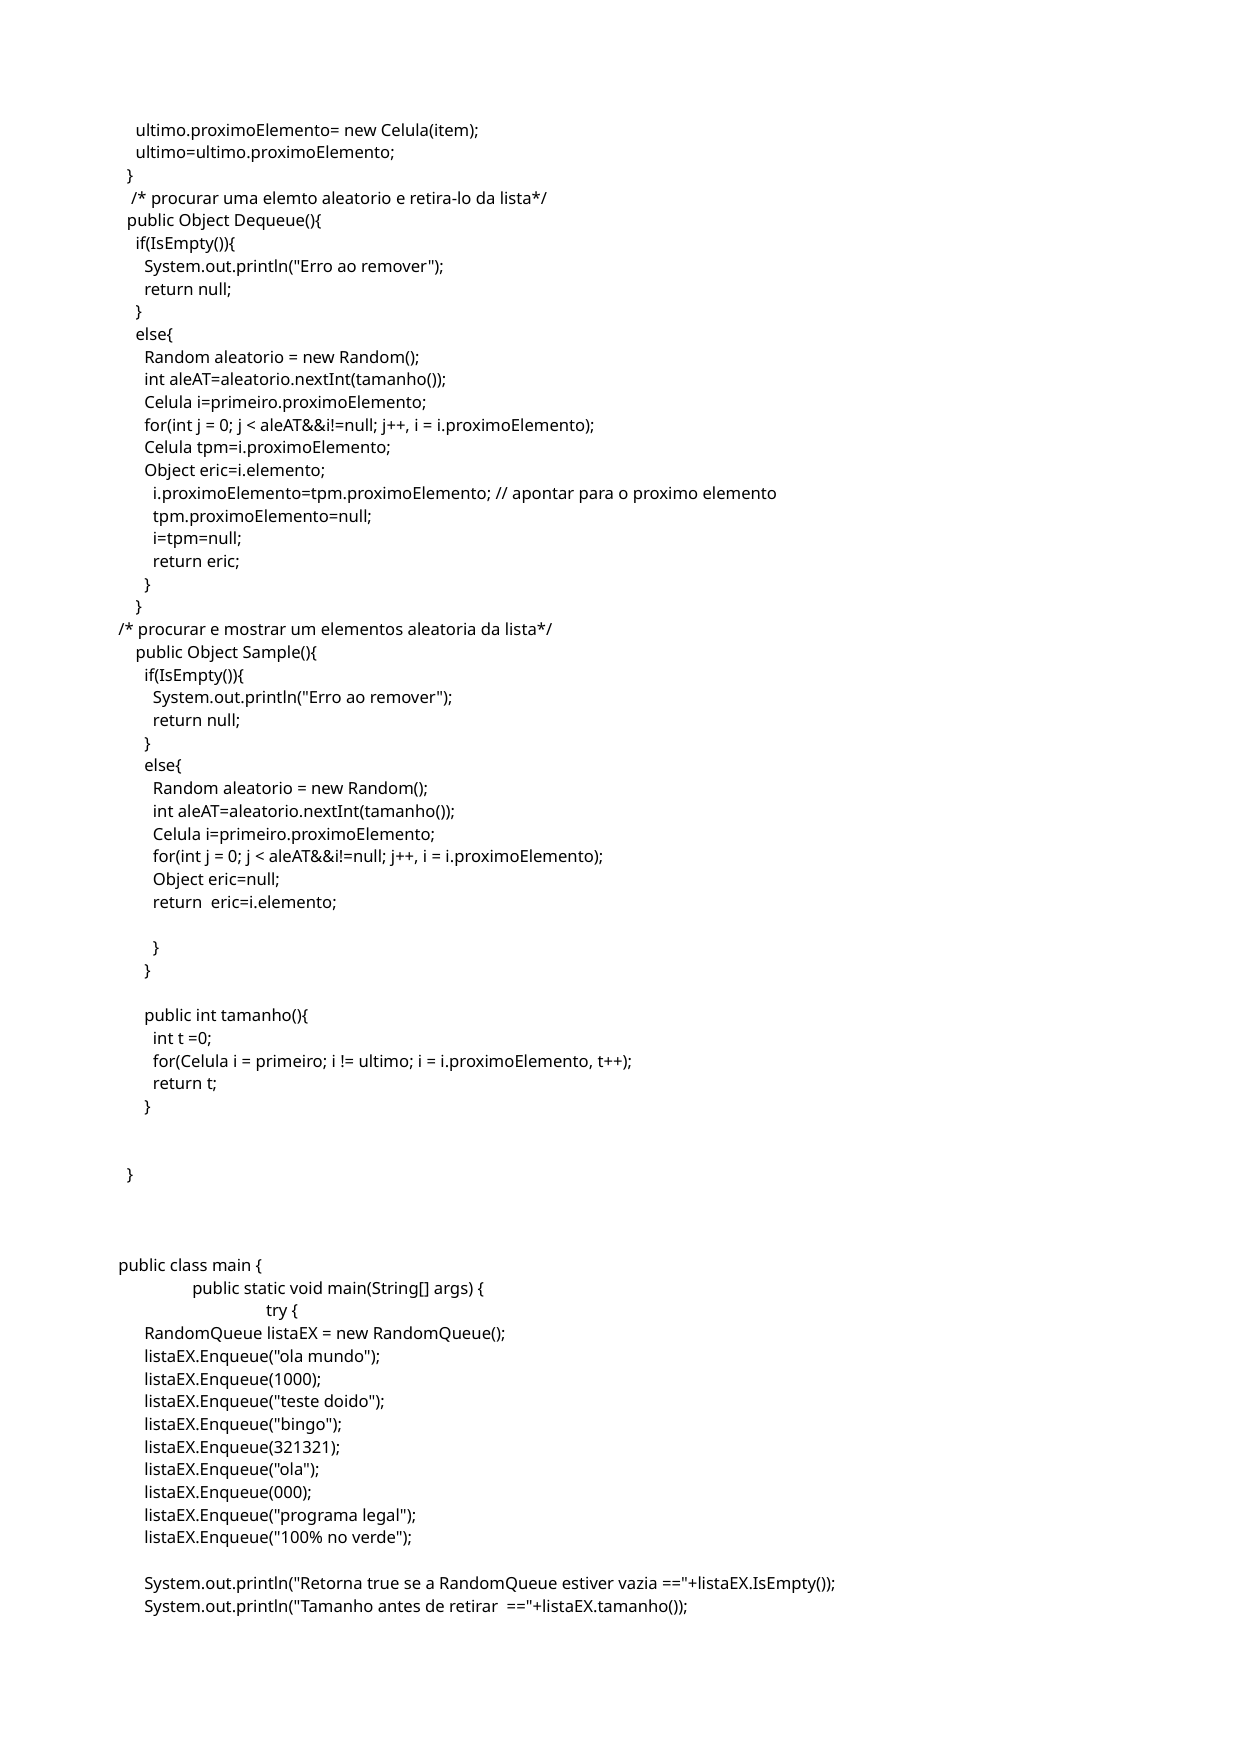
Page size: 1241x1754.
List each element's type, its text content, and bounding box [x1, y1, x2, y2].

text listaEX.Enqueue("programa legal"); [118, 1503, 1122, 1526]
text return eric=i.elemento; [118, 890, 1122, 913]
text ultimo.proximoElemento= new Celula(item); [118, 118, 1122, 141]
text listaEX.Enqueue("100% no verde"); [118, 1526, 1122, 1549]
text } [118, 936, 1122, 958]
text for(int j = 0; j < aleAT&&i!=null; j++, i = i.proximoElemento); [118, 845, 1122, 867]
text Celula i=primeiro.proximoElemento; [118, 391, 1122, 413]
text } [118, 731, 1122, 754]
text public static void main(String[] args) { [118, 1276, 1122, 1299]
text System.out.println("Erro ao remover"); [118, 686, 1122, 708]
text listaEX.Enqueue("bingo"); [118, 1412, 1122, 1435]
text } [118, 1094, 1122, 1117]
text public class main { [118, 1253, 1122, 1276]
text } [118, 300, 1122, 322]
text int t =0; [118, 1026, 1122, 1049]
text } [118, 595, 1122, 618]
text return null; [118, 708, 1122, 731]
text public Object Sample(){ [118, 640, 1122, 663]
text i.proximoElemento=tpm.proximoElemento; // apontar para o proximo elemento [118, 481, 1122, 504]
text listaEX.Enqueue("teste doido"); [118, 1390, 1122, 1412]
text System.out.println("Erro ao remover"); [118, 254, 1122, 277]
text Celula i=primeiro.proximoElemento; [118, 822, 1122, 845]
text return eric; [118, 549, 1122, 572]
text else{ [118, 754, 1122, 777]
text try { [118, 1299, 1122, 1322]
text else{ [118, 322, 1122, 345]
text System.out.println("Retorna true se a RandomQueue estiver vazia =="+listaEX.IsEmpty()); [118, 1571, 1122, 1594]
text listaEX.Enqueue(000); [118, 1481, 1122, 1503]
text int aleAT=aleatorio.nextInt(tamanho()); [118, 368, 1122, 391]
text /* procurar uma elemto aleatorio e retira-lo da lista*/ [118, 186, 1122, 209]
text Random aleatorio = new Random(); [118, 345, 1122, 368]
text } [118, 572, 1122, 595]
text listaEX.Enqueue(321321); [118, 1435, 1122, 1458]
text ultimo=ultimo.proximoElemento; [118, 141, 1122, 163]
text listaEX.Enqueue(1000); [118, 1367, 1122, 1390]
text Object eric=i.elemento; [118, 459, 1122, 481]
text if(IsEmpty()){ [118, 663, 1122, 686]
text tpm.proximoElemento=null; [118, 504, 1122, 527]
text Celula tpm=i.proximoElemento; [118, 436, 1122, 459]
text for(int j = 0; j < aleAT&&i!=null; j++, i = i.proximoElemento); [118, 413, 1122, 436]
text if(IsEmpty()){ [118, 232, 1122, 254]
text return t; [118, 1072, 1122, 1094]
text } [118, 1163, 1122, 1185]
text public Object Dequeue(){ [118, 209, 1122, 232]
text int aleAT=aleatorio.nextInt(tamanho()); [118, 799, 1122, 822]
text Object eric=null; [118, 867, 1122, 890]
text Random aleatorio = new Random(); [118, 777, 1122, 799]
text } [118, 958, 1122, 981]
text public int tamanho(){ [118, 1004, 1122, 1026]
text return null; [118, 277, 1122, 300]
text RandomQueue listaEX = new RandomQueue(); [118, 1322, 1122, 1344]
text listaEX.Enqueue("ola mundo"); [118, 1344, 1122, 1367]
text } [118, 163, 1122, 186]
text System.out.println("Tamanho antes de retirar =="+listaEX.tamanho()); [118, 1594, 1122, 1617]
text for(Celula i = primeiro; i != ultimo; i = i.proximoElemento, t++); [118, 1049, 1122, 1072]
text i=tpm=null; [118, 527, 1122, 549]
text /* procurar e mostrar um elementos aleatoria da lista*/ [118, 618, 1122, 640]
text listaEX.Enqueue("ola"); [118, 1458, 1122, 1481]
